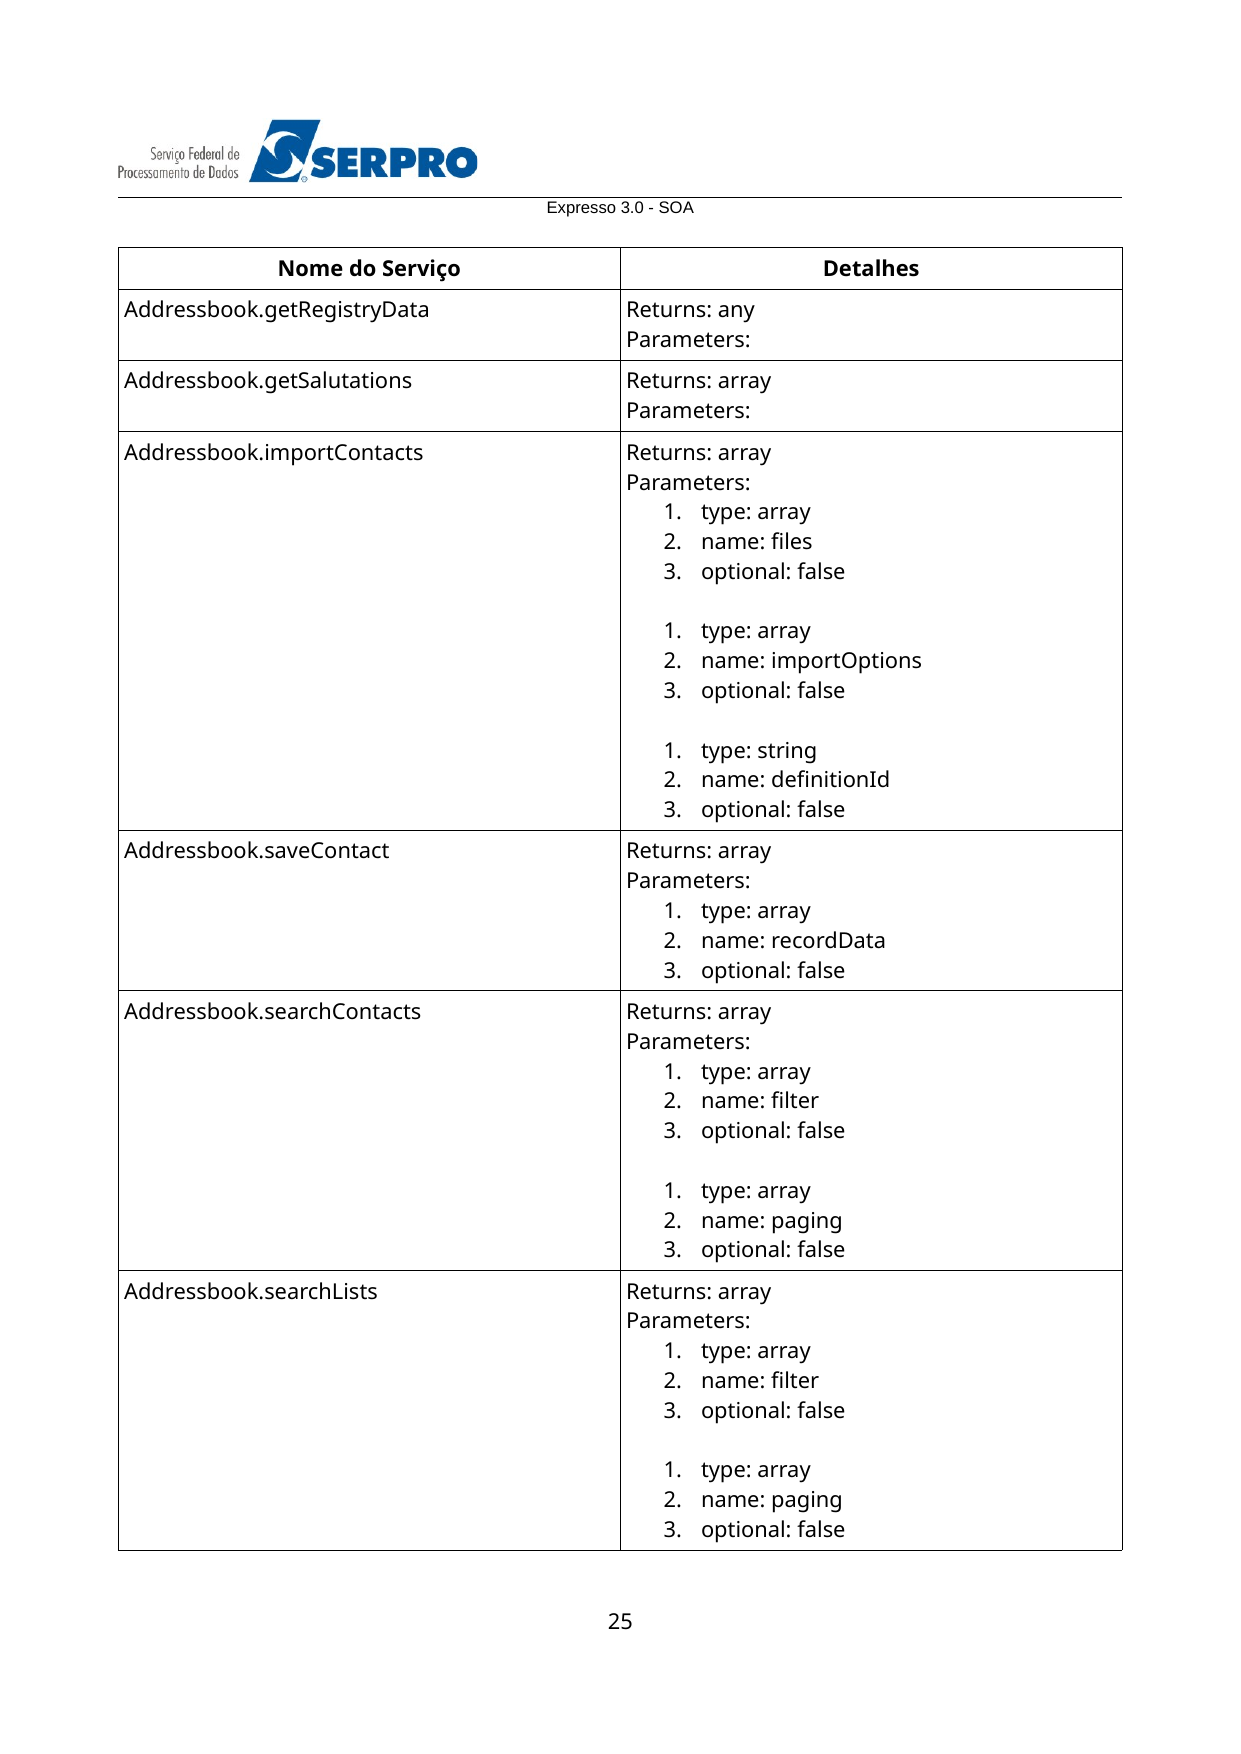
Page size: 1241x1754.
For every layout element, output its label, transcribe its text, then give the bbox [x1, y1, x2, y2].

table_cell Addressbook.getRegistryData [119, 290, 620, 360]
picture [118, 118, 478, 183]
table_cell Addressbook.searchContacts [119, 991, 620, 1270]
table_header Nome do Serviço [119, 248, 620, 288]
table_cell Returns: array Parameters: type: array name: filter optional: false type: array name: paging optional: false [621, 1271, 1122, 1549]
table_cell Addressbook.getSalutations [119, 361, 620, 431]
table_cell Returns: any Parameters: [621, 290, 1122, 360]
table_cell Returns: array Parameters: [621, 361, 1122, 431]
table_header Detalhes [621, 248, 1122, 288]
table_cell Addressbook.searchLists [119, 1271, 620, 1549]
table_cell Addressbook.saveContact [119, 831, 620, 990]
table_cell Returns: array Parameters: type: array name: recordData optional: false [621, 831, 1122, 990]
table_cell Returns: array Parameters: type: array name: files optional: false type: array name: importOptions optional: false type: string name: definitionId optional: false [621, 432, 1122, 830]
table_cell Returns: array Parameters: type: array name: filter optional: false type: array name: paging optional: false [621, 991, 1122, 1270]
table_cell Addressbook.importContacts [119, 432, 620, 830]
